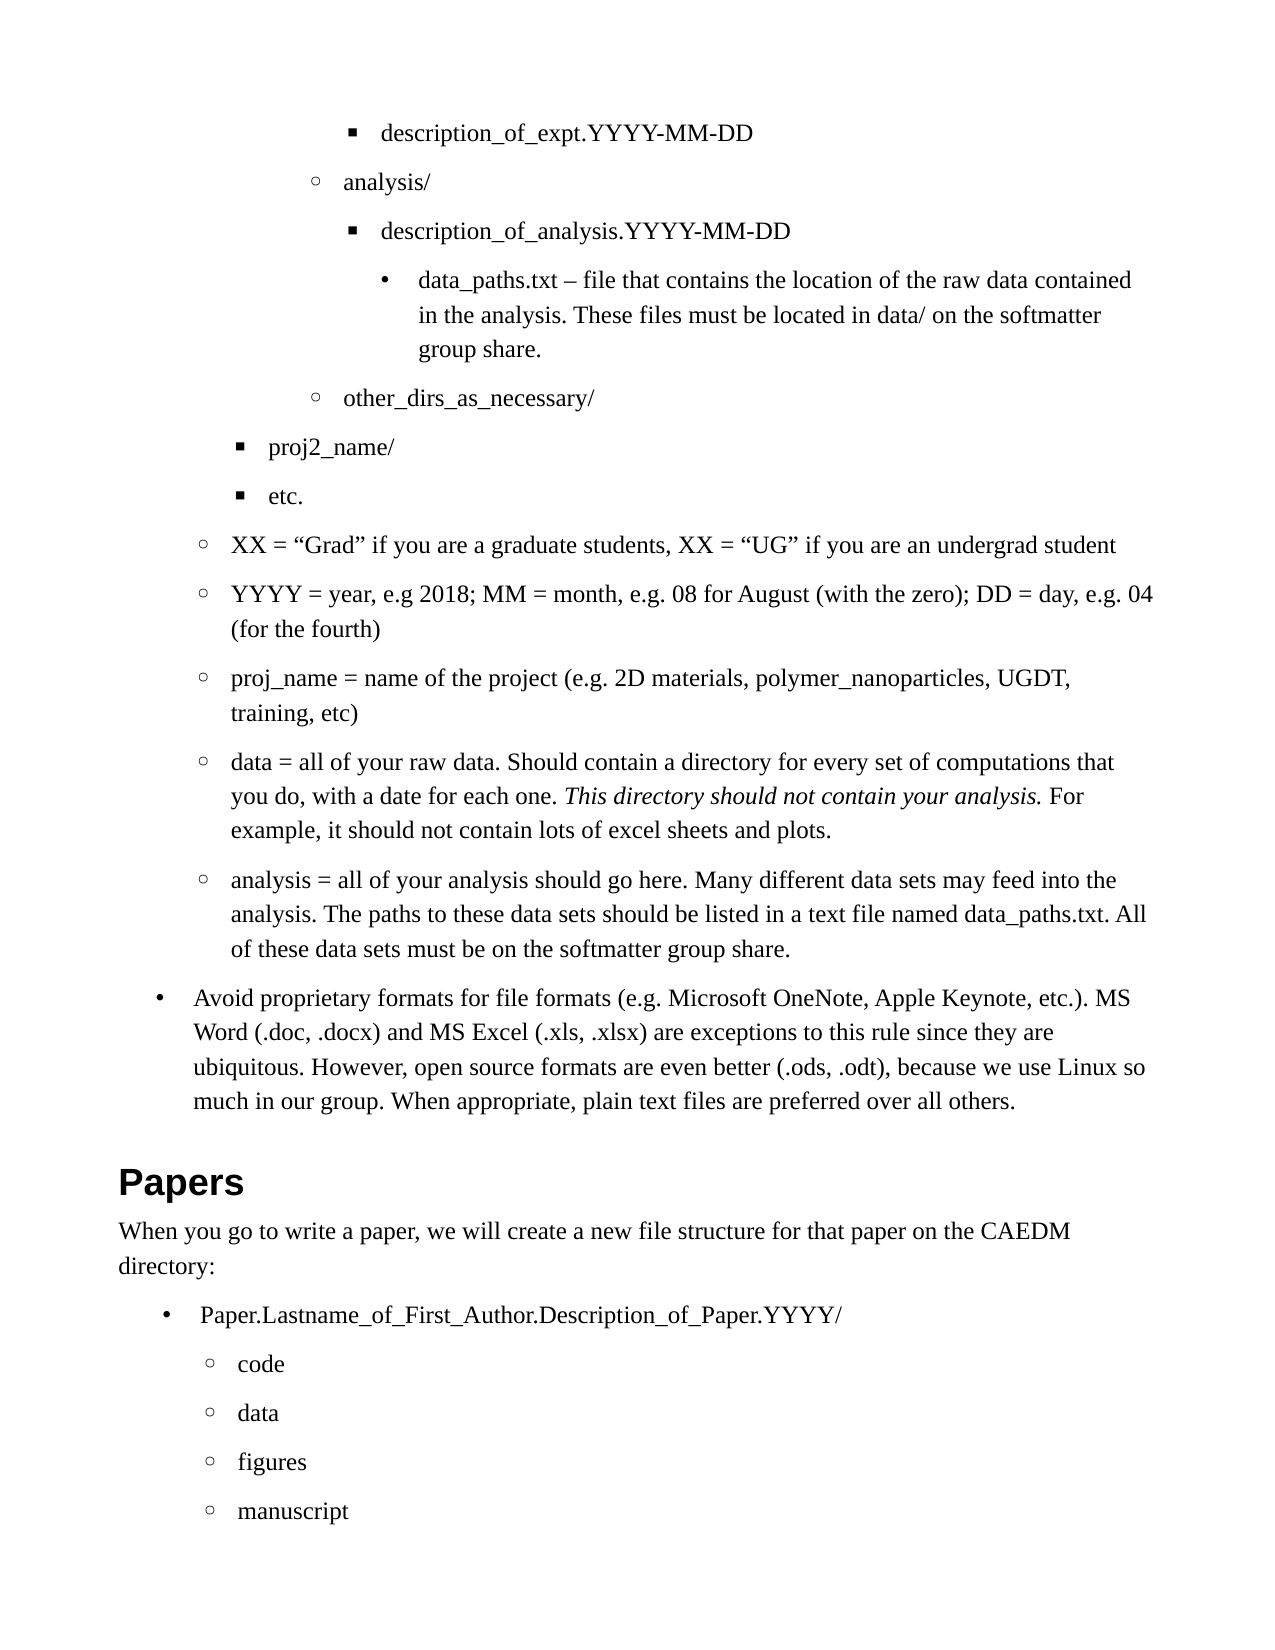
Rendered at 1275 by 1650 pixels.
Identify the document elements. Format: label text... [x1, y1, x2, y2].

list manuscript [200, 1496, 1157, 1525]
list proj_name = name of the project (e.g. 2D materials, polymer_nanoparticles, UGDT, training, etc) [193, 663, 1157, 726]
list code [200, 1349, 1157, 1378]
list other_dirs_as_necessary/ [306, 383, 1157, 412]
subtitle Papers [118, 1160, 1157, 1204]
list XX = “Grad” if you are a graduate students, XX = “UG” if you are an undergrad student [193, 531, 1157, 559]
list etc. [231, 481, 1157, 510]
list Paper.Lastname_of_First_Author.Description_of_Paper.YYYY/ [162, 1300, 1157, 1329]
list description_of_analysis.YYYY-MM-DD [343, 216, 1157, 245]
list data = all of your raw data. Should contain a directory for every set of computations that you do, with a date for each one. This directory should not contain your analysis. For example, it should not contain lots of excel sheets and plots. [193, 747, 1157, 844]
list Avoid proprietary formats for file formats (e.g. Microsoft OneNote, Apple Keynote, etc.). MS Word (.doc, .docx) and MS Excel (.xls, .xlsx) are exceptions to this rule since they are ubiquitous. However, open source formats are even better (.ods, .odt), because we use Linux so much in our group. When appropriate, plain text files are preferred over all others. [156, 983, 1157, 1115]
list analysis/ [306, 167, 1157, 196]
list YYYY = year, e.g 2018; MM = month, e.g. 08 for August (with the zero); DD = day, e.g. 04 (for the fourth) [193, 579, 1157, 643]
text When you go to write a paper, we will create a new file structure for that paper on the CAEDM directory: [118, 1216, 1157, 1279]
list analysis = all of your analysis should go here. Many different data sets may feed into the analysis. The paths to these data sets should be listed in a text file named data_paths.txt. All of these data sets must be on the softmatter group share. [193, 865, 1157, 962]
list data [200, 1398, 1157, 1427]
list data_paths.txt – file that contains the location of the raw data contained in the analysis. These files must be located in data/ on the softmatter group share. [381, 265, 1157, 363]
list figures [200, 1447, 1157, 1476]
list description_of_expt.YYYY-MM-DD [343, 118, 1157, 147]
list proj2_name/ [231, 432, 1157, 461]
